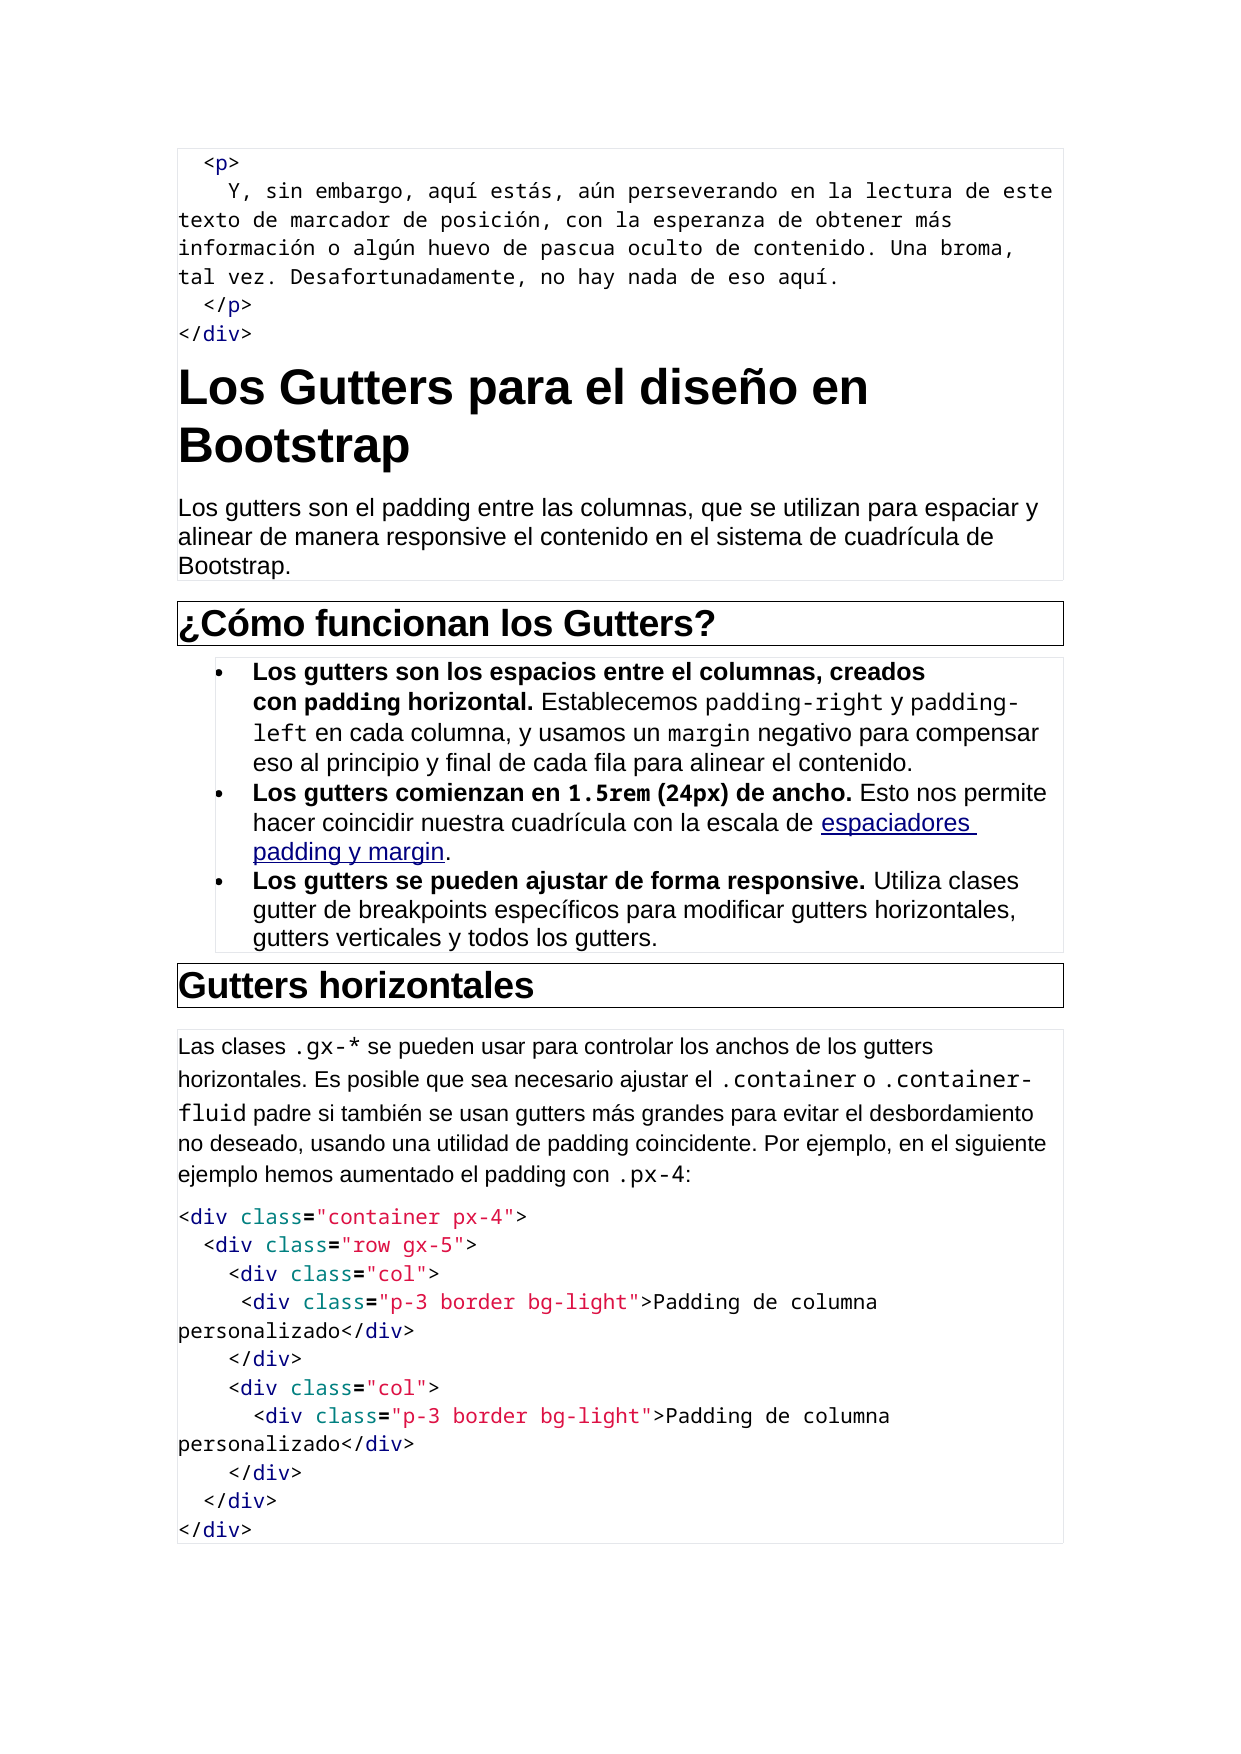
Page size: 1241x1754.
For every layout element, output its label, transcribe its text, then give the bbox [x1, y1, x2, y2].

text </p> [178, 290, 1063, 318]
text <div class="p-3 border bg-light">Padding de columna personalizado</div> [178, 1287, 1063, 1344]
text <div class="col"> [178, 1372, 1063, 1401]
text </div> [178, 1486, 1063, 1514]
subtitle Los Gutters para el diseño en Bootstrap [178, 357, 1063, 473]
text Las clases .gx-* se pueden usar para controlar los anchos de los gutters horizontales. Es posible que sea necesario ajustar el .container o .container-fluid padre si también se usan gutters más grandes para evitar el desbordamiento no deseado, usando una utilidad de padding coincidente. Por ejemplo, en el siguiente ejemplo hemos aumentado el padding con .px-4: [178, 1030, 1063, 1189]
text Los gutters son el padding entre las columnas, que se utilizan para espaciar y alinear de manera responsive el contenido en el sistema de cuadrícula de Bootstrap. [178, 493, 1063, 580]
list Los gutters se pueden ajustar de forma responsive. Utiliza clases gutter de breakpoints específicos para modificar gutters horizontales, gutters verticales y todos los gutters. [216, 865, 1063, 952]
text </div> [178, 1457, 1063, 1486]
list Los gutters son los espacios entre el columnas, creados con padding horizontal. Establecemos padding-right y padding-left en cada columna, y usamos un margin negativo para compensar eso al principio y final de cada fila para alinear el contenido. [216, 658, 1063, 777]
text </div> [178, 1344, 1063, 1372]
subtitle ¿Cómo funcionan los Gutters? [178, 602, 1063, 645]
text <div class="container px-4"> [178, 1201, 1063, 1230]
text <div class="p-3 border bg-light">Padding de columna personalizado</div> [178, 1401, 1063, 1457]
text <div class="col"> [178, 1258, 1063, 1287]
subtitle Gutters horizontales [178, 964, 1063, 1007]
text <p> [178, 149, 1063, 176]
text </div> [178, 318, 1063, 347]
text <div class="row gx-5"> [178, 1230, 1063, 1258]
list Los gutters comienzan en 1.5rem (24px) de ancho. Esto nos permite hacer coincidir nuestra cuadrícula con la escala de espaciadores padding y margin. [216, 777, 1063, 865]
text Y, sin embargo, aquí estás, aún perseverando en la lectura de este texto de marcador de posición, con la esperanza de obtener más información o algún huevo de pascua oculto de contenido. Una broma, tal vez. Desafortunadamente, no hay nada de eso aquí. [178, 176, 1063, 290]
text </div> [178, 1514, 1063, 1543]
